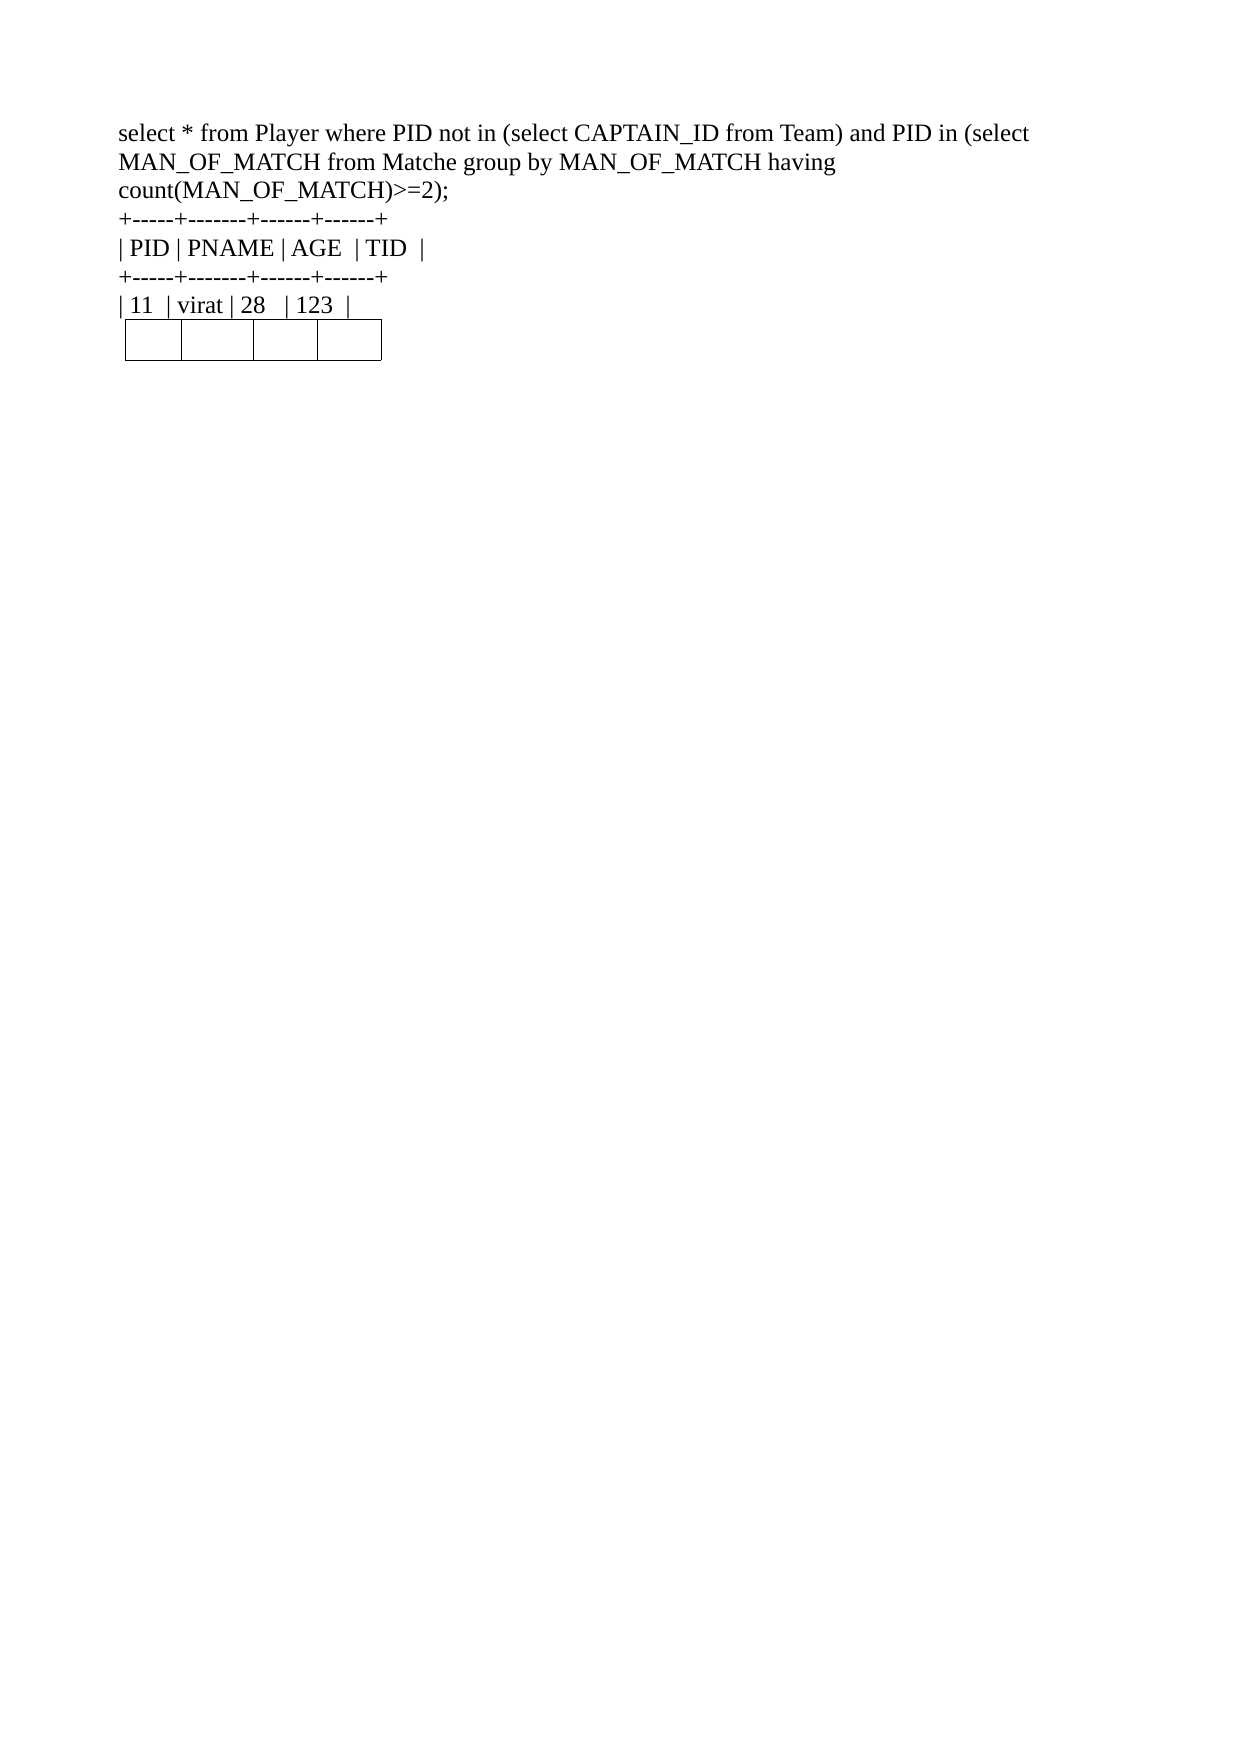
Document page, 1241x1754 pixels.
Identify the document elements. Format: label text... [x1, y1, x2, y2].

table_header [182, 320, 253, 360]
text select * from Player where PID not in (select CAPTAIN_ID from Team) and PID in (select MAN_OF_MATCH from Matche group by MAN_OF_MATCH having count(MAN_OF_MATCH)>=2); [118, 118, 1122, 204]
text +-----+-------+------+------+ [118, 204, 1122, 233]
text | PID | PNAME | AGE | TID | [118, 233, 1122, 262]
table_header [318, 320, 381, 360]
table_header [254, 320, 317, 360]
text +-----+-------+------+------+ [118, 262, 1122, 291]
table_header [126, 320, 181, 360]
text | 11 | virat | 28 | 123 | [118, 291, 1122, 319]
